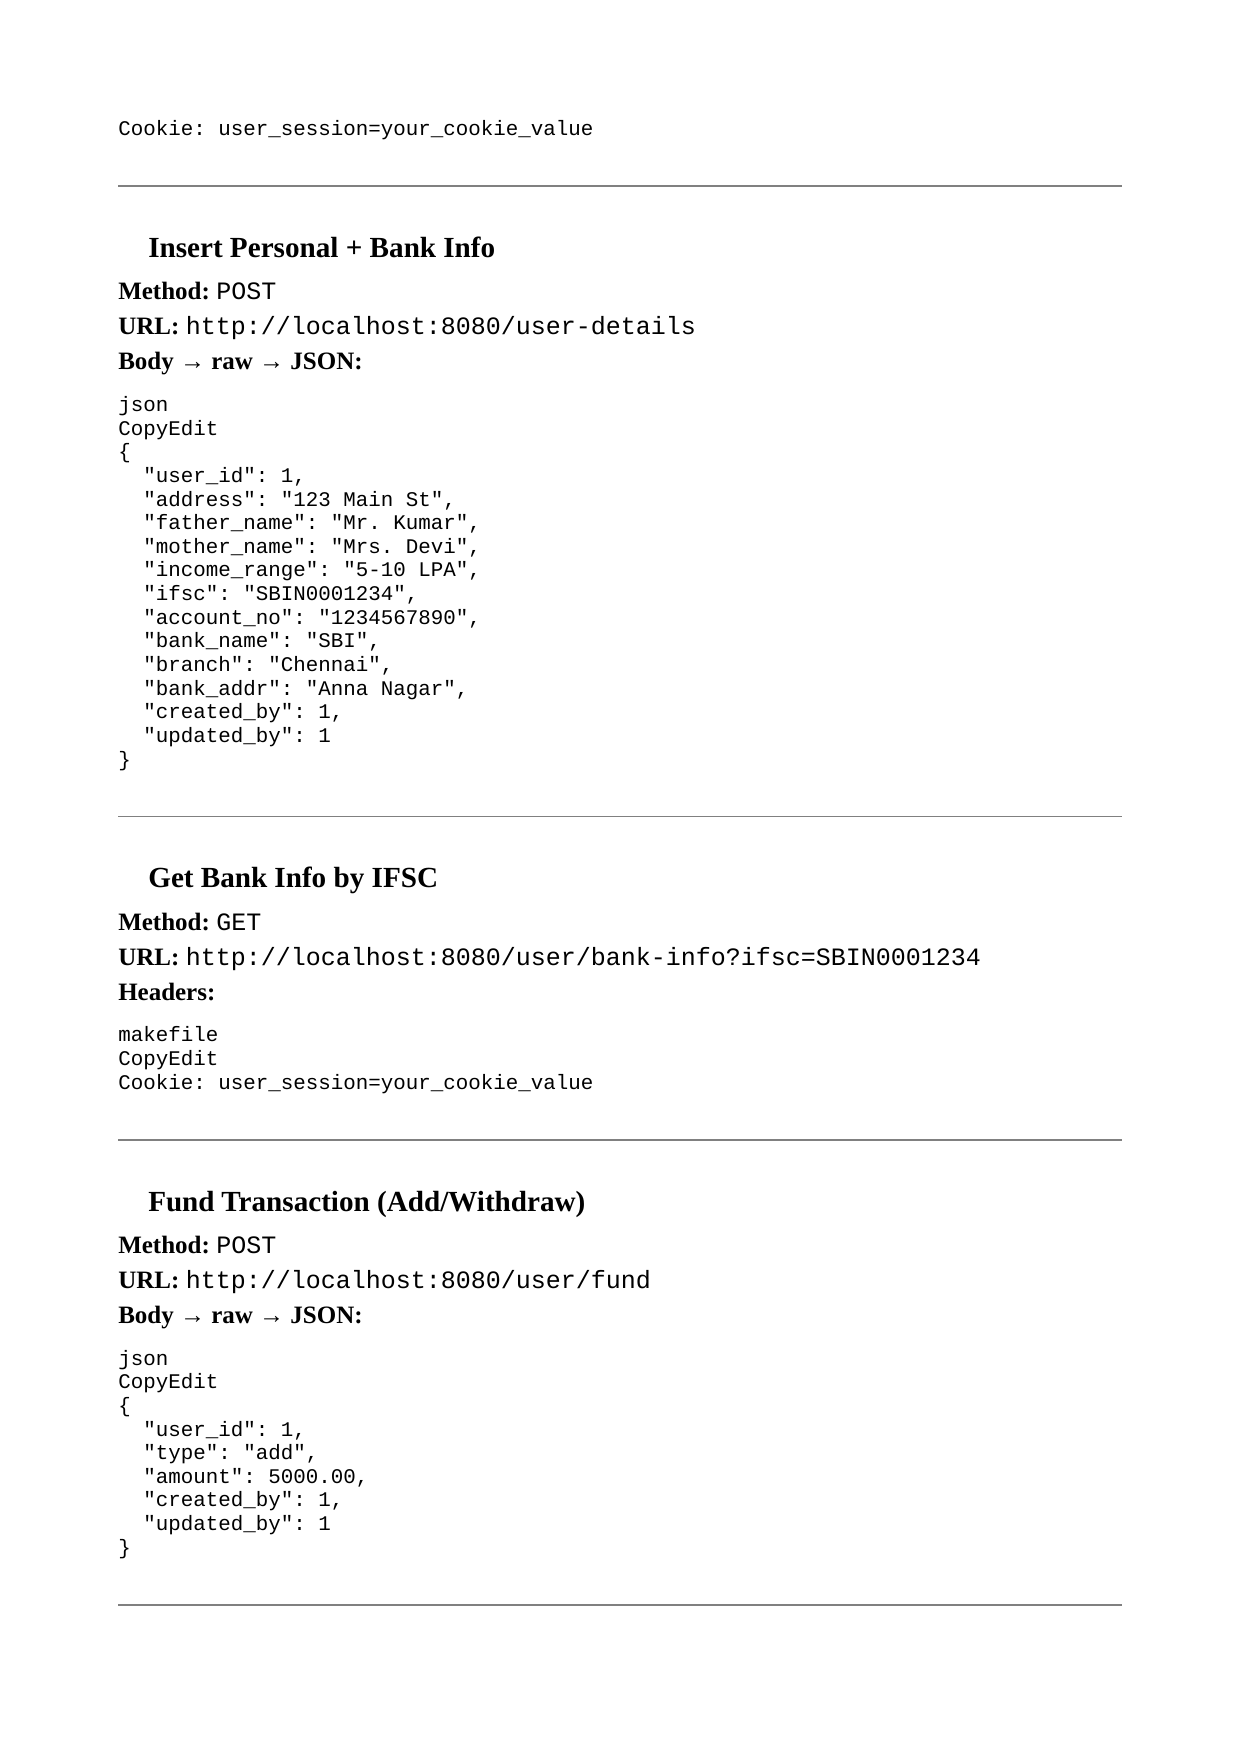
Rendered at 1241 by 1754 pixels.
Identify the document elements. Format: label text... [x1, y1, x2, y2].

text "ifsc": "SBIN0001234", [118, 583, 1122, 607]
text "updated_by": 1 [118, 1513, 1122, 1537]
text "type": "add", [118, 1442, 1122, 1466]
text } [118, 1537, 1122, 1560]
text Method: GET URL: http://localhost:8080/user/bank-info?ifsc=SBIN0001234 Headers: [118, 907, 1122, 1006]
text CopyEdit [118, 1371, 1122, 1395]
text "bank_name": "SBI", [118, 630, 1122, 654]
text "income_range": "5-10 LPA", [118, 559, 1122, 583]
subtitle ✅ Fund Transaction (Add/Withdraw) [118, 1184, 1122, 1217]
text CopyEdit [118, 418, 1122, 441]
text "user_id": 1, [118, 465, 1122, 488]
text "created_by": 1, [118, 1489, 1122, 1513]
text Cookie: user_session=your_cookie_value [118, 118, 1122, 142]
text Cookie: user_session=your_cookie_value [118, 1072, 1122, 1095]
text "user_id": 1, [118, 1418, 1122, 1442]
text makefile [118, 1024, 1122, 1048]
text CopyEdit [118, 1048, 1122, 1072]
subtitle ✅ Get Bank Info by IFSC [118, 861, 1122, 894]
text "mother_name": "Mrs. Devi", [118, 536, 1122, 559]
text "account_no": "1234567890", [118, 607, 1122, 630]
subtitle ✅ Insert Personal + Bank Info [118, 230, 1122, 264]
text "branch": "Chennai", [118, 654, 1122, 678]
text Method: POST URL: http://localhost:8080/user-details Body → raw → JSON: [118, 276, 1122, 375]
text "bank_addr": "Anna Nagar", [118, 678, 1122, 701]
text { [118, 441, 1122, 465]
text json [118, 394, 1122, 418]
text json [118, 1348, 1122, 1371]
text "amount": 5000.00, [118, 1466, 1122, 1489]
text "updated_by": 1 [118, 725, 1122, 749]
text "address": "123 Main St", [118, 488, 1122, 512]
text "created_by": 1, [118, 701, 1122, 725]
text Method: POST URL: http://localhost:8080/user/fund Body → raw → JSON: [118, 1230, 1122, 1329]
text "father_name": "Mr. Kumar", [118, 512, 1122, 536]
text } [118, 749, 1122, 772]
text { [118, 1395, 1122, 1418]
